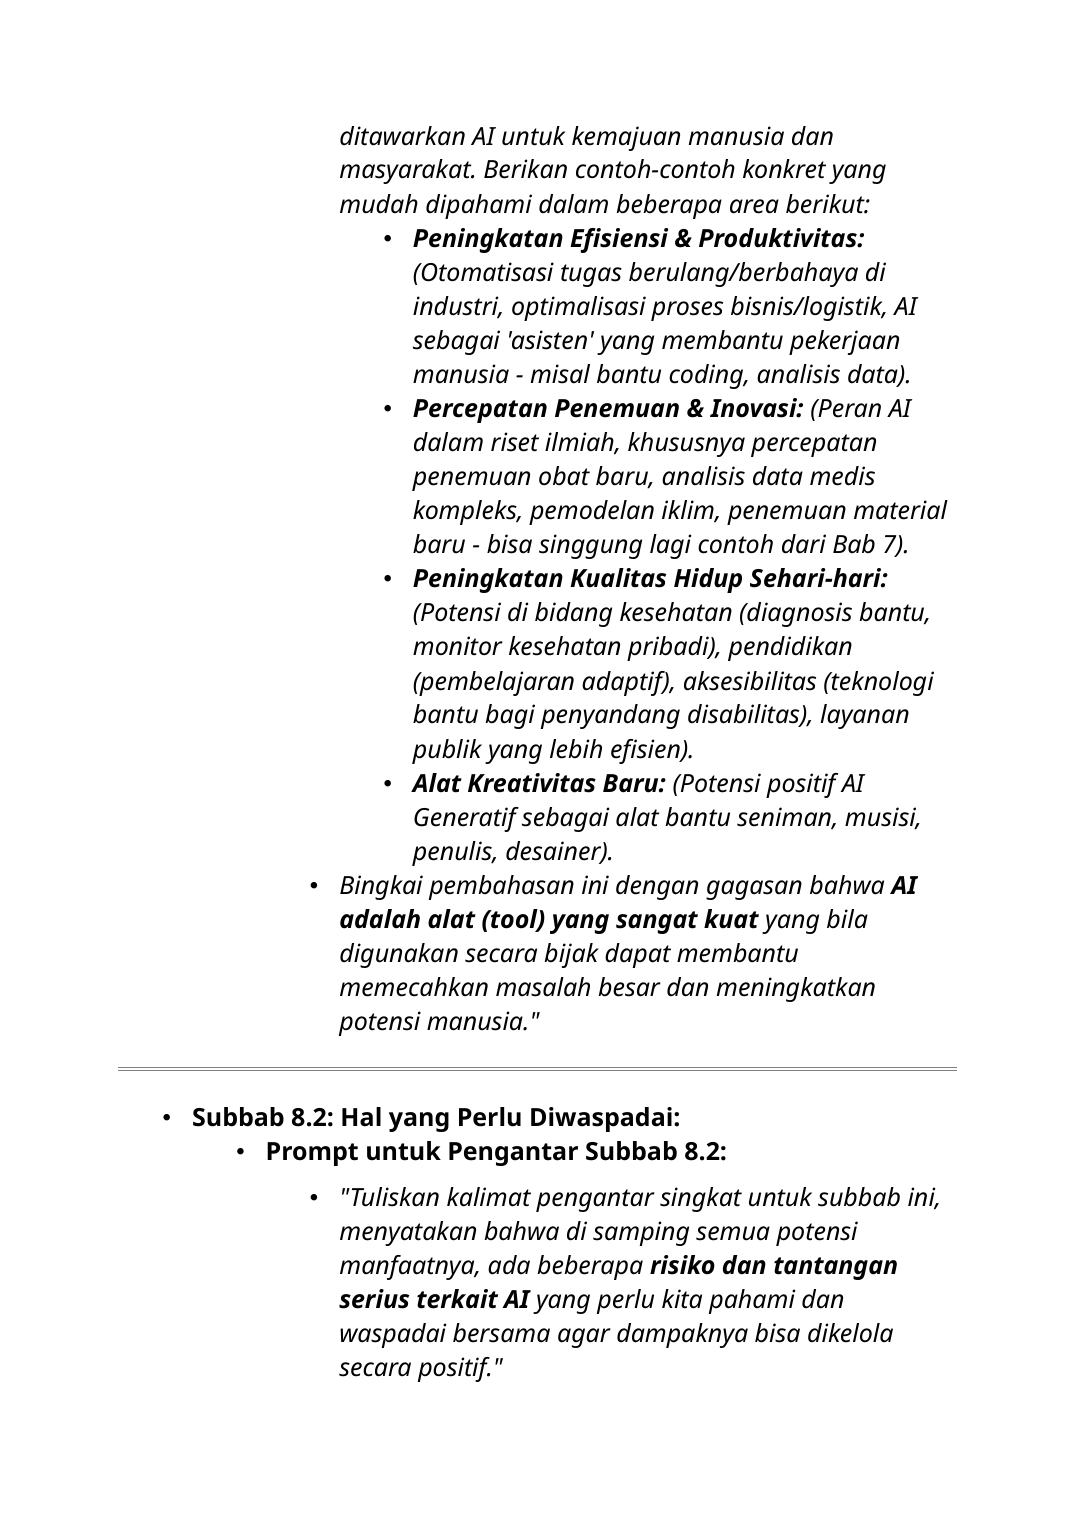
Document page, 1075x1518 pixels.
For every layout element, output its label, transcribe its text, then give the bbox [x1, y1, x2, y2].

list Subbab 8.2: Hal yang Perlu Diwaspadai: [162, 1099, 957, 1133]
list Percepatan Penemuan & Inovasi: (Peran AI dalam riset ilmiah, khususnya percepatan penemuan obat baru, analisis data medis kompleks, pemodelan iklim, penemuan material baru - bisa singgung lagi contoh dari Bab 7). [383, 391, 957, 561]
list Alat Kreativitas Baru: (Potensi positif AI Generatif sebagai alat bantu seniman, musisi, penulis, desainer). [383, 765, 957, 867]
list Prompt untuk Pengantar Subbab 8.2: [236, 1133, 957, 1167]
list ditawarkan AI untuk kemajuan manusia dan masyarakat. Berikan contoh-contoh konkret yang mudah dipahami dalam beberapa area berikut: [309, 118, 957, 220]
list Peningkatan Kualitas Hidup Sehari-hari: (Potensi di bidang kesehatan (diagnosis bantu, monitor kesehatan pribadi), pendidikan (pembelajaran adaptif), aksesibilitas (teknologi bantu bagi penyandang disabilitas), layanan publik yang lebih efisien). [383, 561, 957, 765]
list Peningkatan Efisiensi & Produktivitas: (Otomatisasi tugas berulang/berbahaya di industri, optimalisasi proses bisnis/logistik, AI sebagai 'asisten' yang membantu pekerjaan manusia - misal bantu coding, analisis data). [383, 220, 957, 391]
list "Tuliskan kalimat pengantar singkat untuk subbab ini, menyatakan bahwa di samping semua potensi manfaatnya, ada beberapa risiko dan tantangan serius terkait AI yang perlu kita pahami dan waspadai bersama agar dampaknya bisa dikelola secara positif." [309, 1180, 957, 1384]
list Bingkai pembahasan ini dengan gagasan bahwa AI adalah alat (tool) yang sangat kuat yang bila digunakan secara bijak dapat membantu memecahkan masalah besar dan meningkatkan potensi manusia." [309, 867, 957, 1038]
